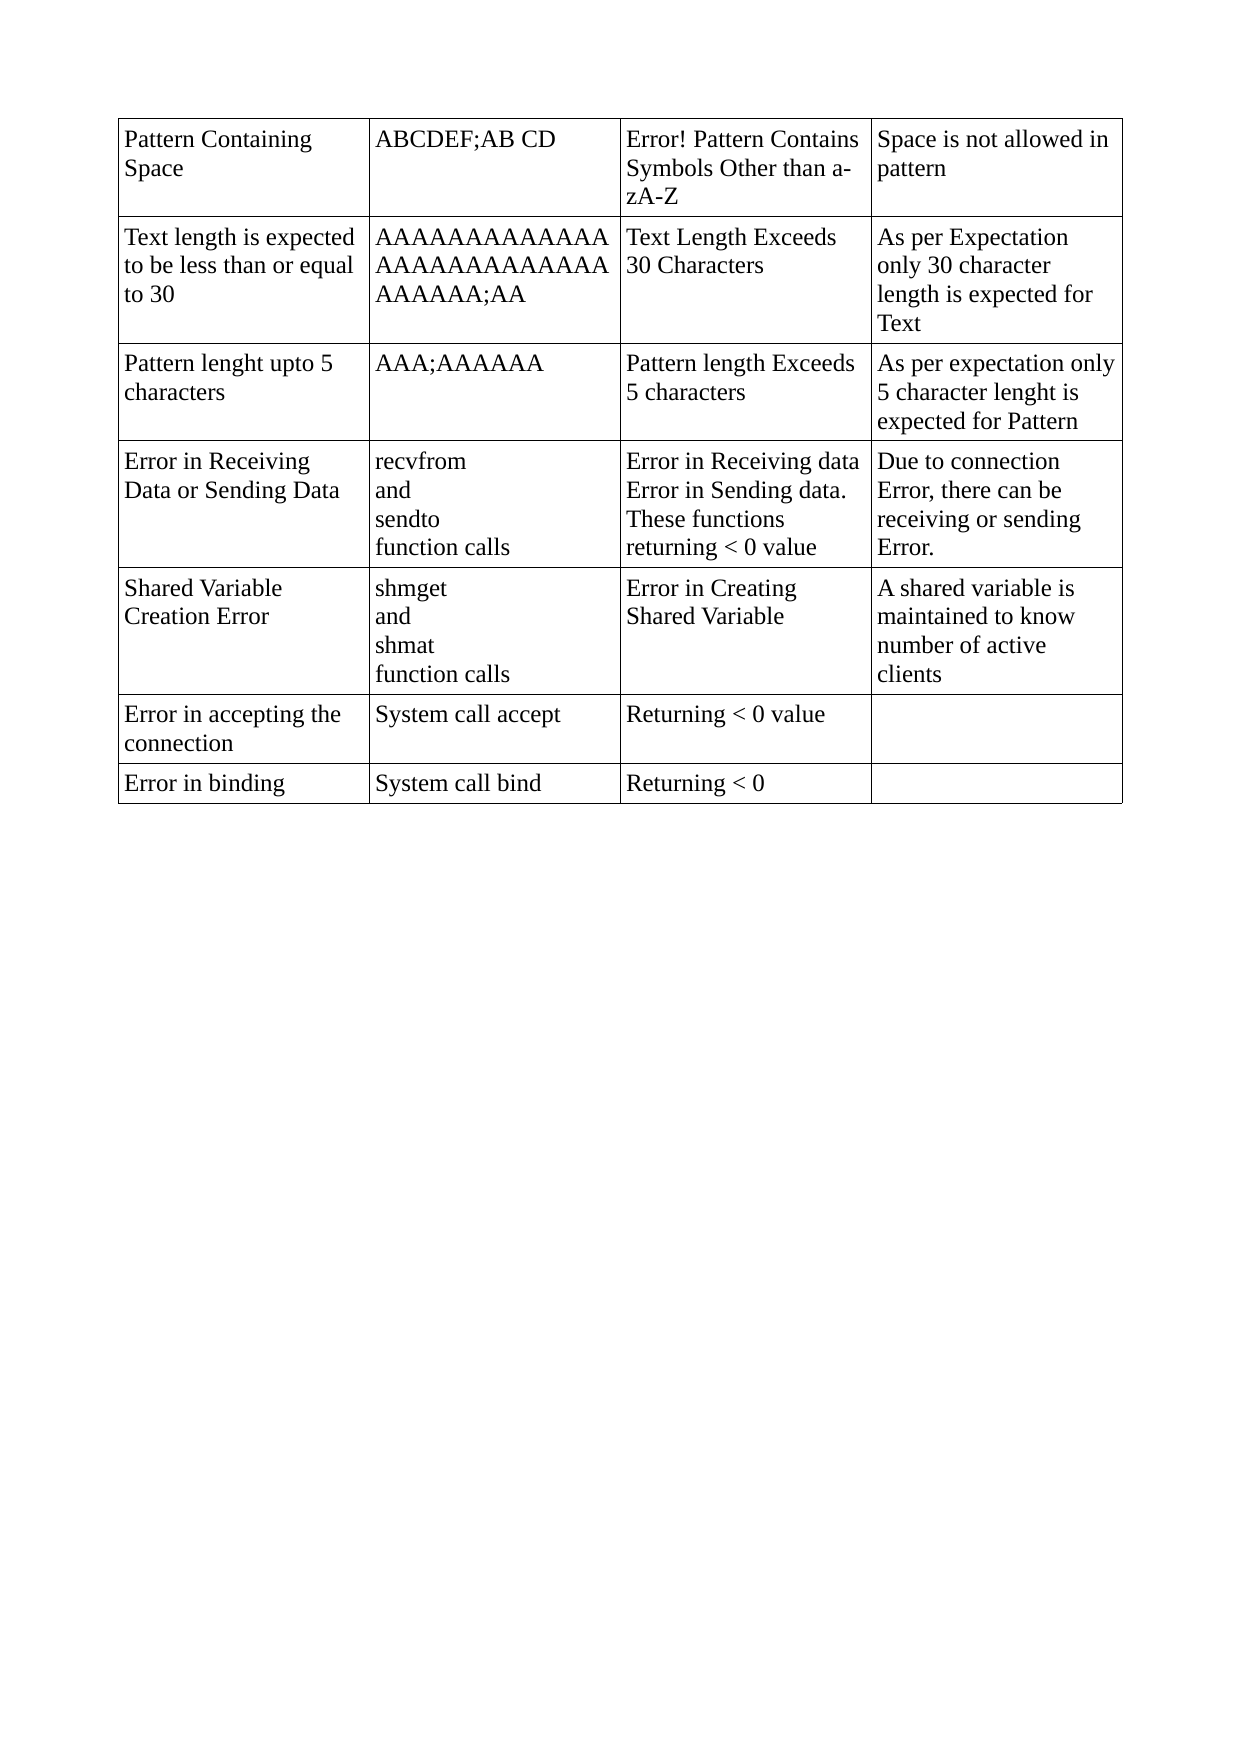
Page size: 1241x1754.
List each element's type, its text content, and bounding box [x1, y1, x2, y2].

table_cell Error in Creating Shared Variable [621, 568, 871, 693]
table_cell [872, 695, 1122, 762]
table_cell Pattern length Exceeds 5 characters [621, 344, 871, 440]
table_cell Space is not allowed in pattern [872, 119, 1122, 216]
table_cell Pattern lenght upto 5 characters [119, 344, 369, 440]
table_cell Text Length Exceeds 30 Characters [621, 217, 871, 342]
table_cell Error in Receiving data Error in Sending data. These functions returning < 0 value [621, 441, 871, 567]
table_cell Error! Pattern Contains Symbols Other than a-zA-Z [621, 119, 871, 216]
table_cell shmget and shmat function calls [370, 568, 620, 693]
table_cell A shared variable is maintained to know number of active clients [872, 568, 1122, 693]
table_cell System call bind [370, 764, 620, 803]
table_cell Returning < 0 value [621, 695, 871, 762]
table_cell As per Expectation only 30 character length is expected for Text [872, 217, 1122, 342]
table_cell AAAAAAAAAAAAAAAAAAAAAAAAAAAAAAAA;AA [370, 217, 620, 342]
table_cell As per expectation only 5 character lenght is expected for Pattern [872, 344, 1122, 440]
table_cell AAA;AAAAAA [370, 344, 620, 440]
table_cell Error in accepting the connection [119, 695, 369, 762]
table_cell Returning < 0 [621, 764, 871, 803]
table_cell Shared Variable Creation Error [119, 568, 369, 693]
table_cell ABCDEF;AB CD [370, 119, 620, 216]
table_cell [872, 764, 1122, 803]
table_cell System call accept [370, 695, 620, 762]
table_cell Error in binding [119, 764, 369, 803]
table_cell Due to connection Error, there can be receiving or sending Error. [872, 441, 1122, 567]
table_cell recvfrom and sendto function calls [370, 441, 620, 567]
table_cell Error in Receiving Data or Sending Data [119, 441, 369, 567]
table_cell Text length is expected to be less than or equal to 30 [119, 217, 369, 342]
table_cell Pattern Containing Space [119, 119, 369, 216]
